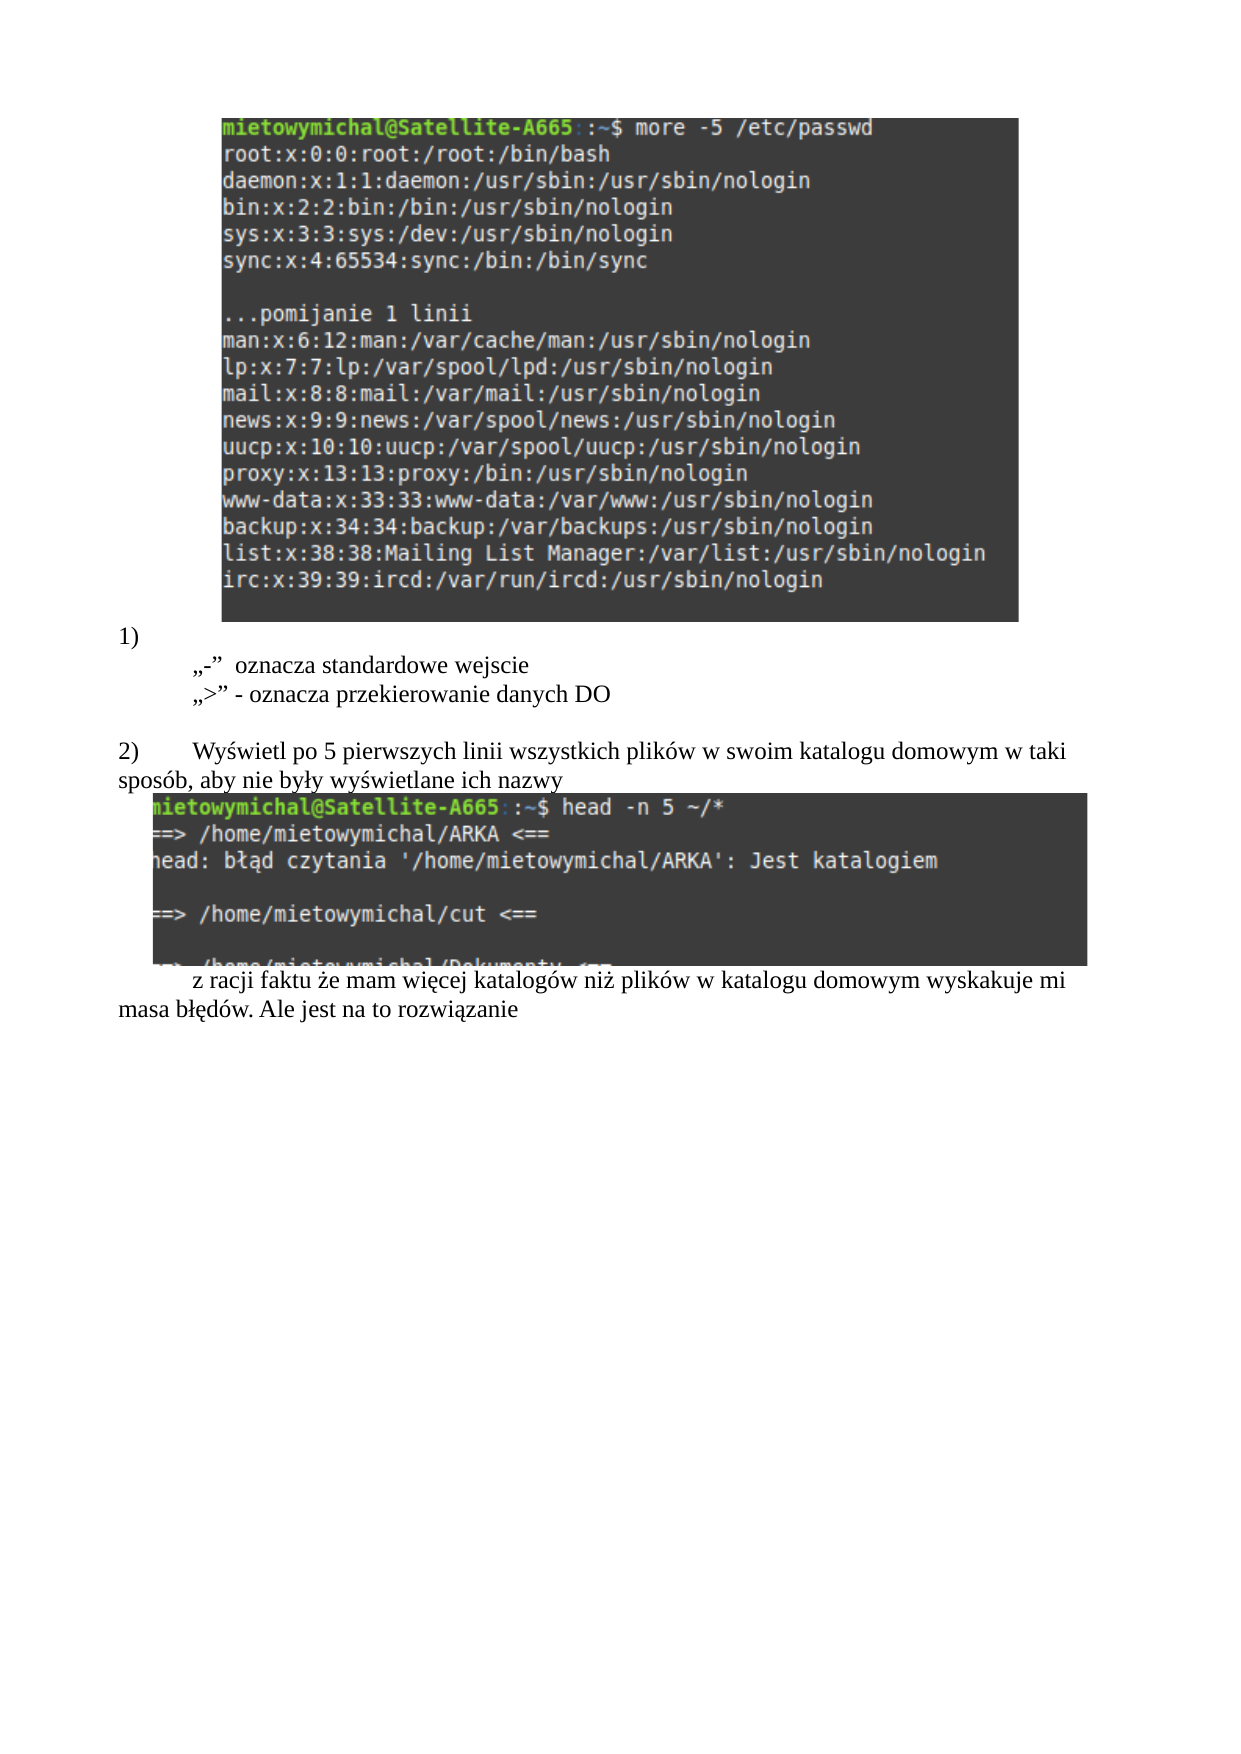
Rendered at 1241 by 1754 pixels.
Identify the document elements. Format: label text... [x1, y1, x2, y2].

picture [152, 793, 1088, 966]
text 1) [118, 118, 1122, 650]
text z racji faktu że mam więcej katalogów niż plików w katalogu domowym wyskakuje mi masa błędów. Ale jest na to rozwiązanie [118, 794, 1122, 1023]
text „>” - oznacza przekierowanie danych DO [118, 679, 1122, 707]
text „-” oznacza standardowe wejscie [118, 650, 1122, 679]
picture [221, 118, 1019, 622]
text 2) Wyświetl po 5 pierwszych linii wszystkich plików w swoim katalogu domowym w taki sposób, aby nie były wyświetlane ich nazwy [118, 736, 1122, 794]
